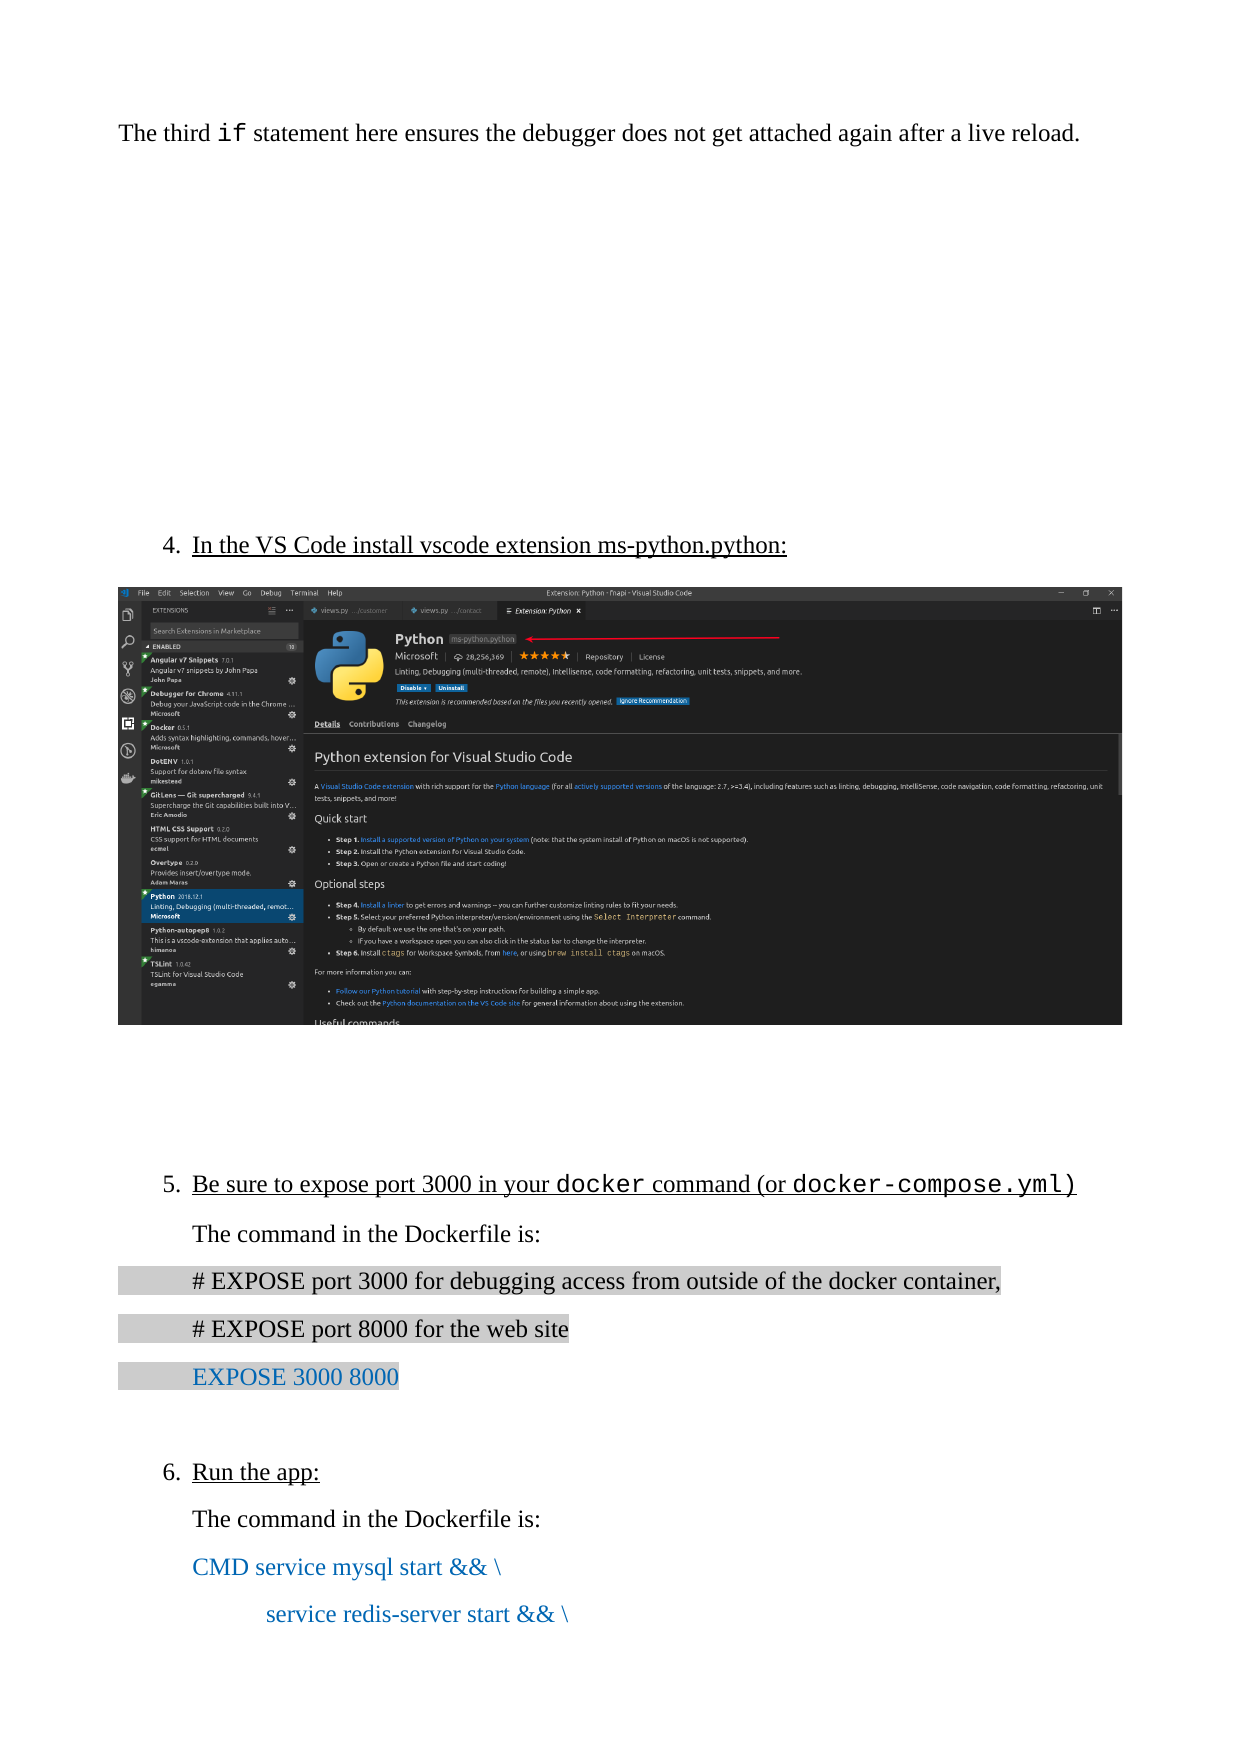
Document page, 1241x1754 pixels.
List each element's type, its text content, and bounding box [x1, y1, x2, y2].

text # EXPOSE port 3000 for debugging access from outside of the docker container, [118, 1266, 1122, 1295]
text service redis-server start && \ [118, 1599, 1122, 1628]
list Be sure to expose port 3000 in your docker command (or docker-compose.yml) [162, 1169, 1122, 1199]
list Run the app: [162, 1457, 1122, 1486]
picture [118, 587, 1123, 1025]
text # EXPOSE port 8000 for the web site [118, 1314, 1122, 1343]
list The command in the Dockerfile is: [162, 1219, 1122, 1247]
list In the VS Code install vscode extension ms-python.python: [162, 530, 1122, 559]
text CMD service mysql start && \ [118, 1552, 1122, 1581]
list The command in the Dockerfile is: [162, 1504, 1122, 1533]
text The third if statement here ensures the debugger does not get attached again after a live reload. [118, 118, 1122, 149]
text EXPOSE 3000 8000 [118, 1362, 1122, 1390]
